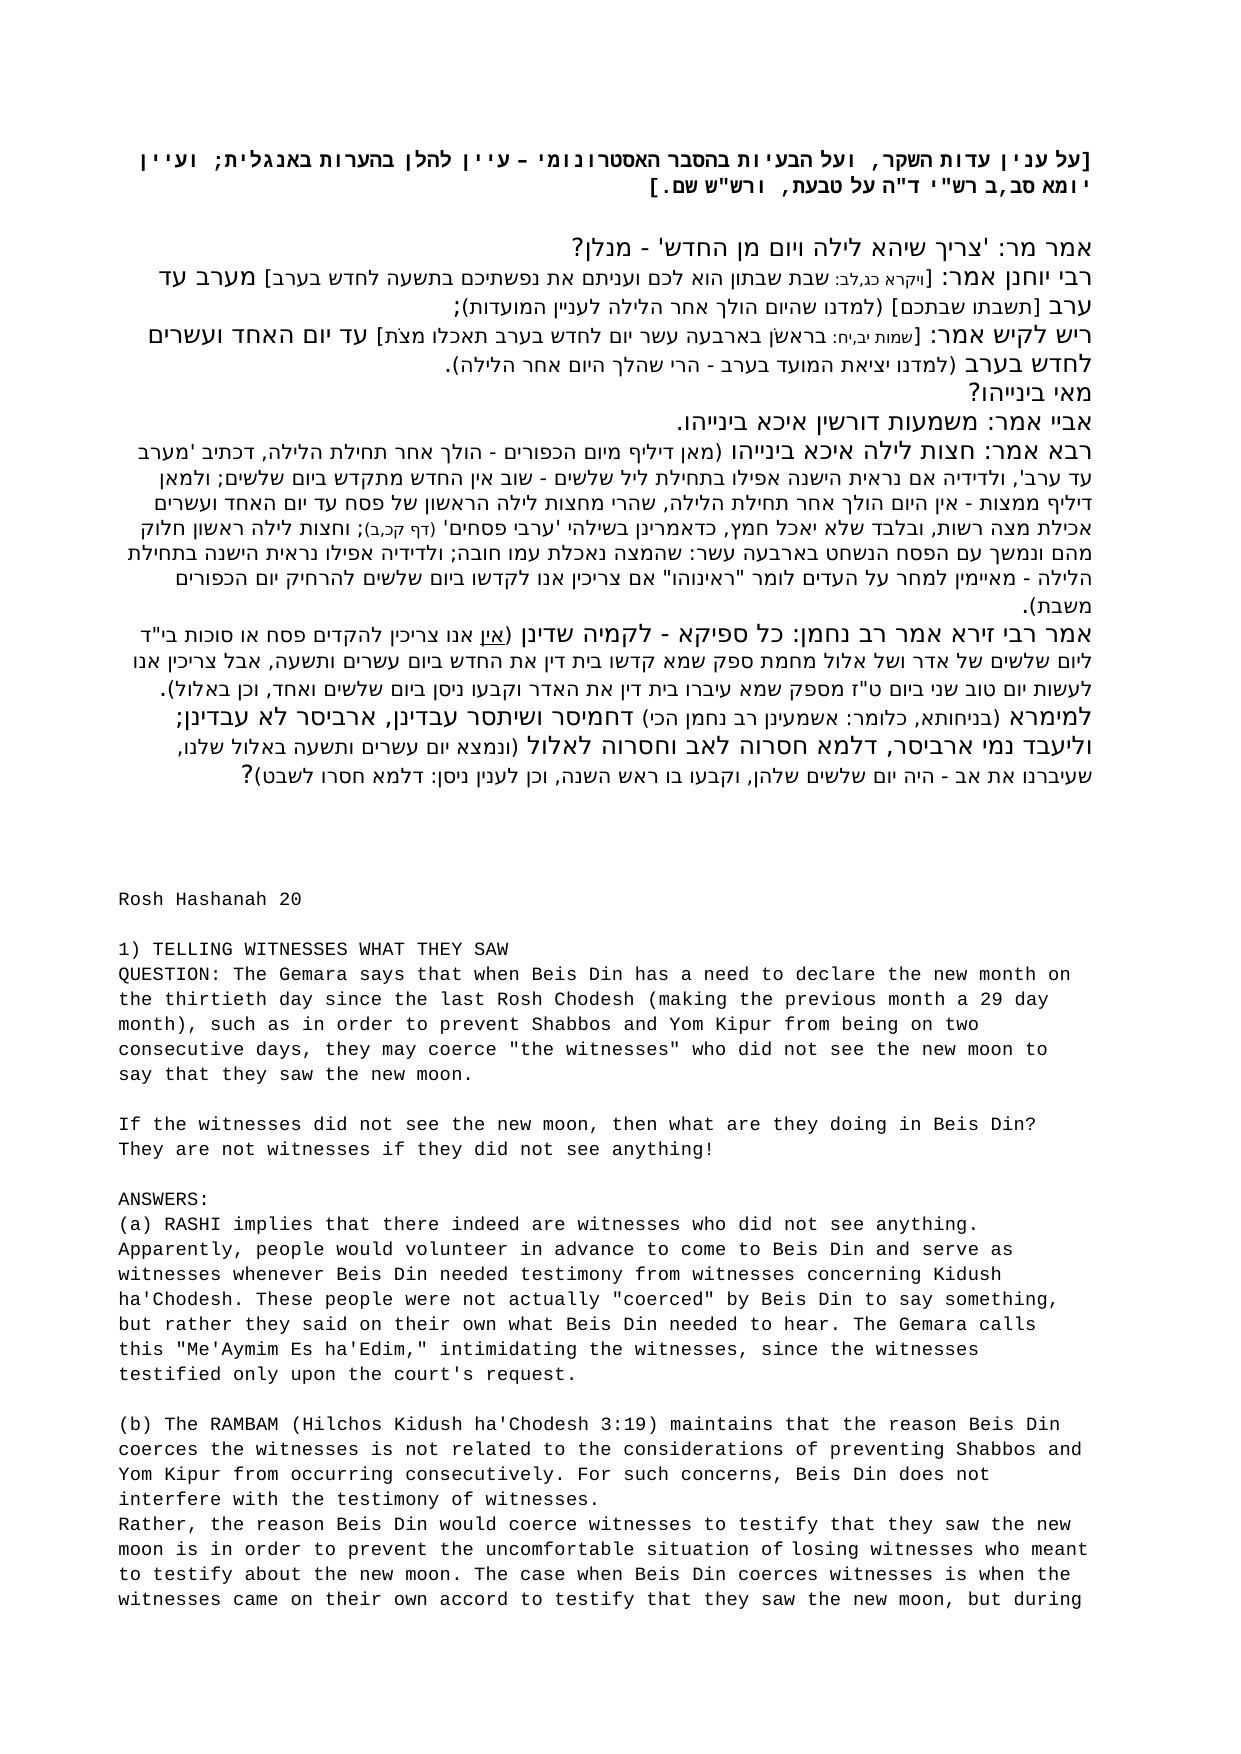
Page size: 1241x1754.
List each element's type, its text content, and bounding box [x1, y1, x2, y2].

text למימרא (בניחותא, כלומר: אשמעינן רב נחמן הכי) דחמיסר ושיתסר עבדינן, ארביסר לא עבדינן; [118, 702, 1092, 731]
text אמר מר: 'צריך שיהא לילה ויום מן החדש' - מנלן? [118, 233, 1092, 262]
text If the witnesses did not see the new moon, then what are they doing in Beis Din? They are not witnesses if they did not see anything! [118, 1111, 1092, 1161]
text וליעבד נמי ארביסר, דלמא חסרוה לאב וחסרוה לאלול (ונמצא יום עשרים ותשעה באלול שלנו, שעיברנו את אב - היה יום שלשים שלהן, וקבעו בו ראש השנה, וכן לענין ניסן: דלמא חסרו לשבט)? [118, 731, 1092, 789]
text (a) RASHI implies that there indeed are witnesses who did not see anything. Apparently, people would volunteer in advance to come to Beis Din and serve as witnesses whenever Beis Din needed testimony from witnesses concerning Kidush ha'Chodesh. These people were not actually "coerced" by Beis Din to say something, but rather they said on their own what Beis Din needed to hear. The Gemara calls this "Me'Aymim Es ha'Edim," intimidating the witnesses, since the witnesses testified only upon the court's request. [118, 1211, 1092, 1386]
text רבא אמר: חצות לילה איכא בינייהו (מאן דיליף מיום הכפורים - הולך אחר תחילת הלילה, דכתיב 'מערב עד ערב', ולדידיה אם נראית הישנה אפילו בתחילת ליל שלשים - שוב אין החדש מתקדש ביום שלשים; ולמאן דיליף ממצות - אין היום הולך אחר תחילת הלילה, שהרי מחצות לילה הראשון של פסח עד יום האחד ועשרים אכילת מצה רשות, ובלבד שלא יאכל חמץ, כדאמרינן בשילהי 'ערבי פסחים' (דף קכ,ב); וחצות לילה ראשון חלוק מהם ונמשך עם הפסח הנשחט בארבעה עשר: שהמצה נאכלת עמו חובה; ולדידיה אפילו נראית הישנה בתחילת הלילה - מאיימין למחר על העדים לומר "ראינוהו" אם צריכין אנו לקדשו ביום שלשים להרחיק יום הכפורים משבת). [118, 436, 1092, 619]
text Rather, the reason Beis Din would coerce witnesses to testify that they saw the new moon is in order to prevent the uncomfortable situation of losing witnesses who meant to testify about the new moon. The case when Beis Din coerces witnesses is when the witnesses came on their own accord to testify that they saw the new moon, but during [118, 1511, 1092, 1611]
text (b) The RAMBAM (Hilchos Kidush ha'Chodesh 3:19) maintains that the reason Beis Din coerces the witnesses is not related to the considerations of preventing Shabbos and Yom Kipur from occurring consecutively. For such concerns, Beis Din does not interfere with the testimony of witnesses. [118, 1411, 1092, 1511]
text ריש לקיש אמר: [שמות יב,יח: בראשֹן בארבעה עשר יום לחדש בערב תאכלו מצֹת] עד יום האחד ועשרים לחדש בערב (למדנו יציאת המועד בערב - הרי שהלך היום אחר הלילה). [118, 320, 1092, 378]
text רבי יוחנן אמר: [ויקרא כג,לב: שבת שבתון הוא לכם ועניתם את נפשתיכם בתשעה לחדש בערב] מערב עד ערב [תשבתו שבתכם] (למדנו שהיום הולך אחר הלילה לעניין המועדות); [118, 262, 1092, 320]
text ANSWERS: [118, 1186, 1092, 1211]
text אמר רבי זירא אמר רב נחמן: כל ספיקא - לקמיה שדינן (אין אנו צריכין להקדים פסח או סוכות בי"ד ליום שלשים של אדר ושל אלול מחמת ספק שמא קדשו בית דין את החדש ביום עשרים ותשעה, אבל צריכין אנו לעשות יום טוב שני ביום ט"ז מספק שמא עיברו בית דין את האדר וקבעו ניסן ביום שלשים ואחד, וכן באלול). [118, 619, 1092, 702]
text מאי בינייהו? [118, 378, 1092, 407]
text אביי אמר: משמעות דורשין איכא בינייהו. [118, 407, 1092, 436]
text 1) TELLING WITNESSES WHAT THEY SAW [118, 936, 1092, 961]
text Rosh Hashanah 20 [118, 886, 1092, 936]
text QUESTION: The Gemara says that when Beis Din has a need to declare the new month on the thirtieth day since the last Rosh Chodesh (making the previous month a 29 day month), such as in order to prevent Shabbos and Yom Kipur from being on two consecutive days, they may coerce "the witnesses" who did not see the new moon to say that they saw the new moon. [118, 961, 1092, 1086]
text [על ענין עדות השקר, ועל הבעיות בהסבר האסטרונומי – עיין להלן בהערות באנגלית; ועיין יומא סב,ב רש"י ד"ה על טבעת, ורש"ש שם.] [118, 148, 1092, 199]
